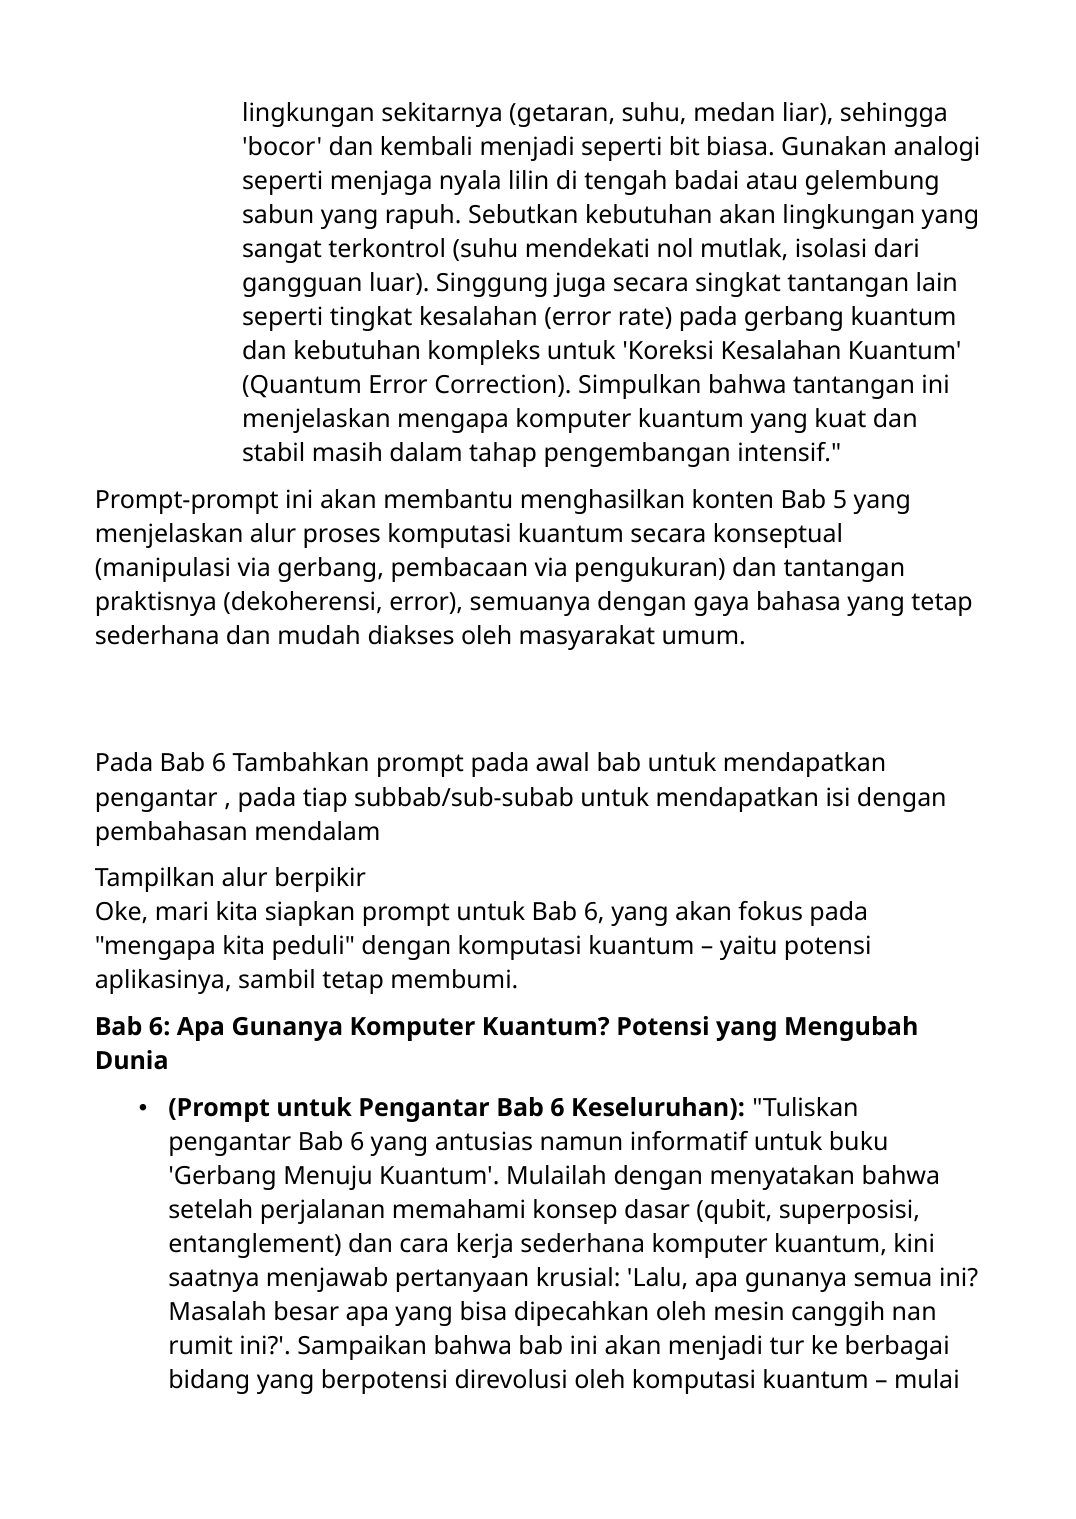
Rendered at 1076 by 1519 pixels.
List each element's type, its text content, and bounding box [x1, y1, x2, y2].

text Oke, mari kita siapkan prompt untuk Bab 6, yang akan fokus pada "mengapa kita peduli" dengan komputasi kuantum – yaitu potensi aplikasinya, sambil tetap membumi. [94, 894, 981, 996]
text Prompt-prompt ini akan membantu menghasilkan konten Bab 5 yang menjelaskan alur proses komputasi kuantum secara konseptual (manipulasi via gerbang, pembacaan via pengukuran) dan tantangan praktisnya (dekoherensi, error), semuanya dengan gaya bahasa yang tetap sederhana dan mudah diakses oleh masyarakat umum. [94, 482, 981, 652]
text Bab 6: Apa Gunanya Komputer Kuantum? Potensi yang Mengubah Dunia [94, 1008, 981, 1077]
text Pada Bab 6 Tambahkan prompt pada awal bab untuk mendapatkan pengantar , pada tiap subbab/sub-subab untuk mendapatkan isi dengan pembahasan mendalam [94, 745, 981, 847]
text Tampilkan alur berpikir [94, 860, 981, 894]
list (Prompt untuk Pengantar Bab 6 Keseluruhan): "Tuliskan pengantar Bab 6 yang antusias namun informatif untuk buku 'Gerbang Menuju Kuantum'. Mulailah dengan menyatakan bahwa setelah perjalanan memahami konsep dasar (qubit, superposisi, entanglement) dan cara kerja sederhana komputer kuantum, kini saatnya menjawab pertanyaan krusial: 'Lalu, apa gunanya semua ini? Masalah besar apa yang bisa dipecahkan oleh mesin canggih nan rumit ini?'. Sampaikan bahwa bab ini akan menjadi tur ke berbagai bidang yang berpotensi direvolusi oleh komputasi kuantum – mulai [139, 1089, 981, 1396]
list lingkungan sekitarnya (getaran, suhu, medan liar), sehingga 'bocor' dan kembali menjadi seperti bit biasa. Gunakan analogi seperti menjaga nyala lilin di tengah badai atau gelembung sabun yang rapuh. Sebutkan kebutuhan akan lingkungan yang sangat terkontrol (suhu mendekati nol mutlak, isolasi dari gangguan luar). Singgung juga secara singkat tantangan lain seperti tingkat kesalahan (error rate) pada gerbang kuantum dan kebutuhan kompleks untuk 'Koreksi Kesalahan Kuantum' (Quantum Error Correction). Simpulkan bahwa tantangan ini menjelaskan mengapa komputer kuantum yang kuat dan stabil masih dalam tahap pengembangan intensif." [212, 94, 981, 469]
